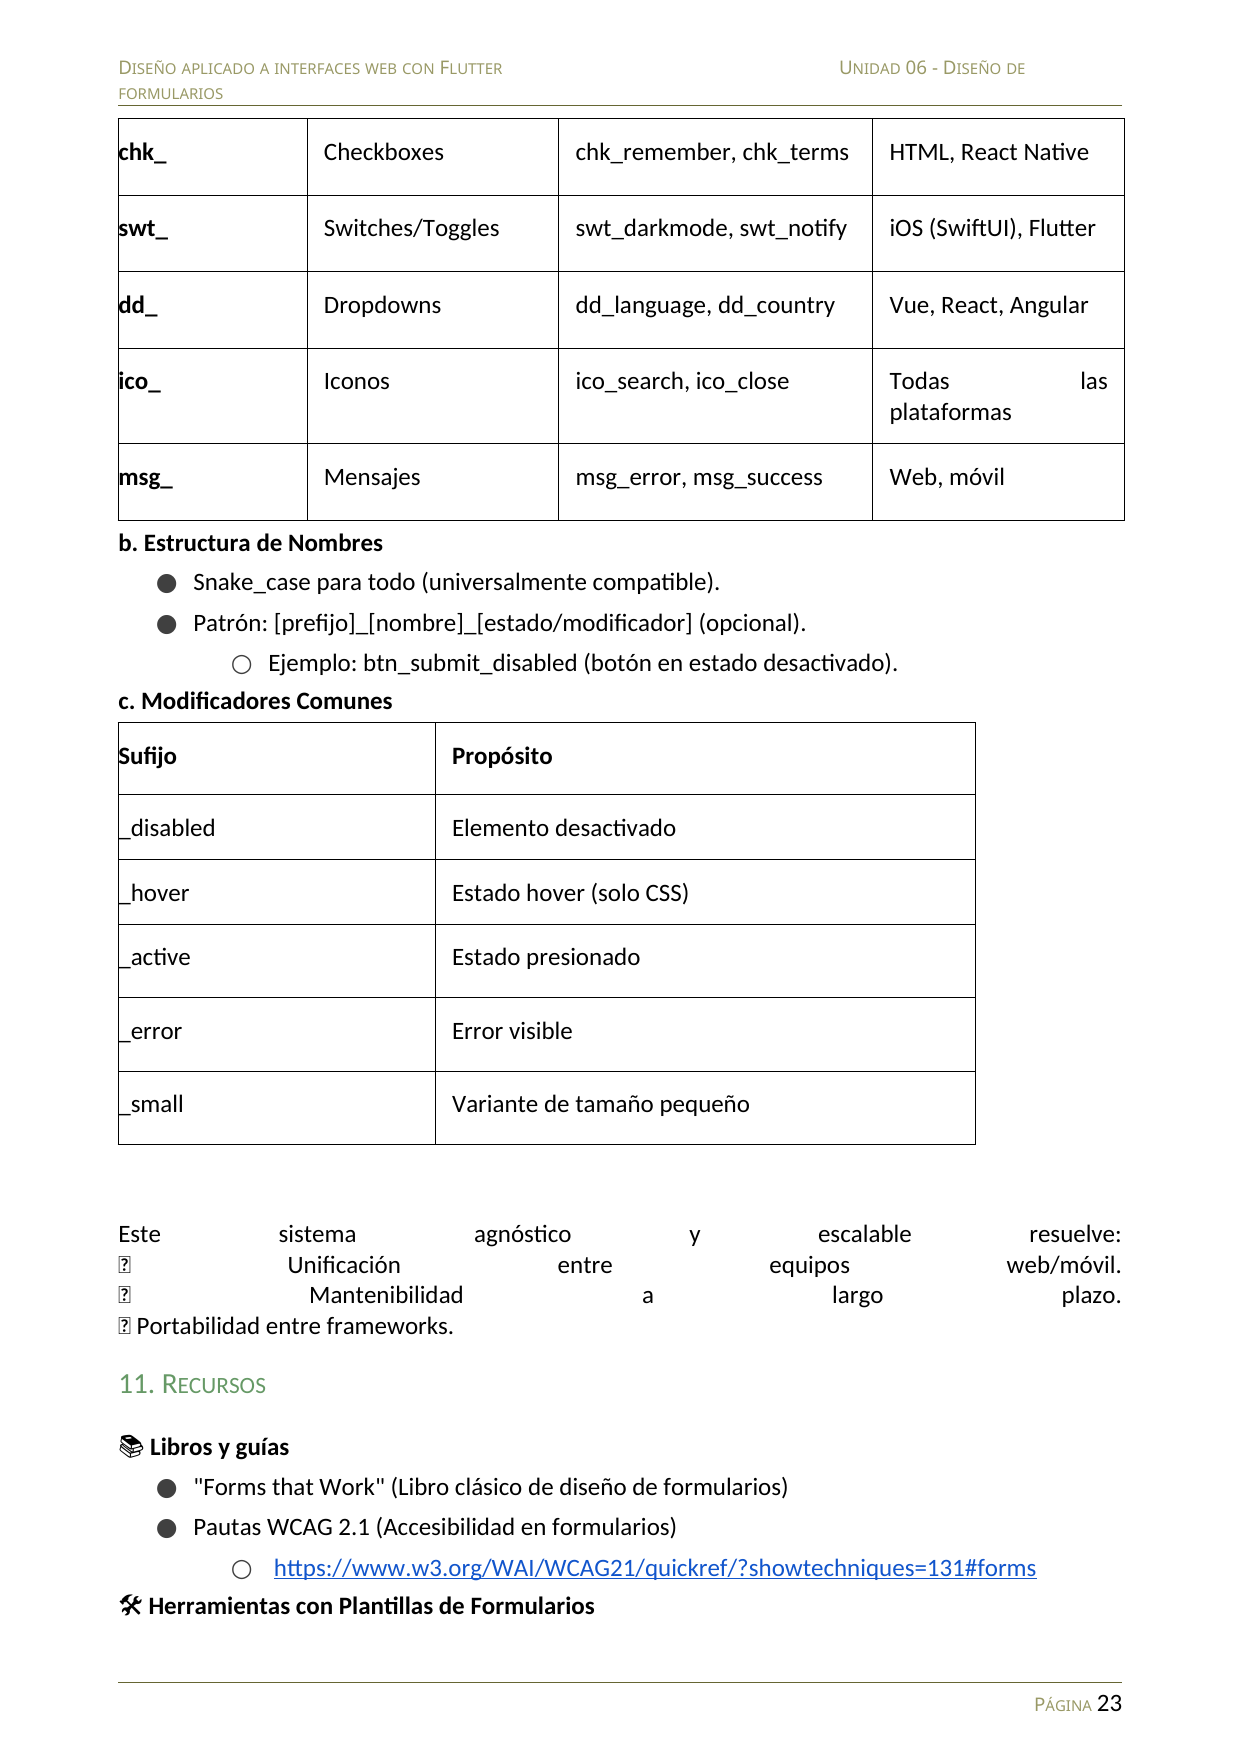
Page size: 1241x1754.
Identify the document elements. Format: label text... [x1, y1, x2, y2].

table_cell _hover [119, 860, 435, 924]
table_cell _error [119, 998, 435, 1071]
table_cell Switches/Toggles [308, 196, 558, 271]
table_cell ico_ [119, 349, 307, 443]
table_header Sufijo [119, 723, 435, 794]
table_cell _active [119, 925, 435, 997]
table_cell HTML, React Native [873, 119, 1124, 194]
table_cell Vue, React, Angular [873, 272, 1124, 348]
table_cell swt_darkmode, swt_notify [559, 196, 872, 271]
table_cell chk_ [119, 119, 307, 194]
list https://www.w3.org/WAI/WCAG21/quickref/?showtechniques=131#forms [231, 1549, 1122, 1583]
table_header Propósito [436, 723, 975, 794]
table_cell dd_ [119, 272, 307, 348]
text b. Estructura de Nombres [118, 527, 1122, 557]
table_cell Todas las plataformas [873, 349, 1124, 443]
table_cell Mensajes [308, 444, 558, 520]
table_cell Estado hover (solo CSS) [436, 860, 975, 924]
table_cell Elemento desactivado [436, 795, 975, 859]
table_cell Dropdowns [308, 272, 558, 348]
table_cell dd_language, dd_country [559, 272, 872, 348]
table_cell Error visible [436, 998, 975, 1071]
list Pautas WCAG 2.1 (Accesibilidad en formularios) [156, 1509, 1122, 1543]
table_cell Estado presionado [436, 925, 975, 997]
text 📚 Libros y guías [118, 1431, 1122, 1462]
table_cell ico_search, ico_close [559, 349, 872, 443]
list Snake_case para todo (universalmente compatible). [156, 564, 1122, 598]
text c. Modificadores Comunes [118, 685, 1122, 716]
list Ejemplo: btn_submit_disabled (botón en estado desactivado). [231, 645, 1122, 679]
table_cell _disabled [119, 795, 435, 859]
subtitle 11. Recursos [118, 1366, 1122, 1401]
text Este sistema agnóstico y escalable resuelve: ✅ Unificación entre equipos web/móvil. ✅ Mantenibilidad a largo plazo. ✅ Portabilidad entre frameworks. [118, 1219, 1122, 1341]
table_cell msg_ [119, 444, 307, 520]
table_cell Checkboxes [308, 119, 558, 194]
list "Forms that Work" (Libro clásico de diseño de formularios) [156, 1468, 1122, 1502]
table_cell msg_error, msg_success [559, 444, 872, 520]
list Patrón: [prefijo]_[nombre]_[estado/modificador] (opcional). [156, 604, 1122, 638]
text 🛠️ Herramientas con Plantillas de Formularios [118, 1590, 1122, 1620]
table_cell _small [119, 1072, 435, 1144]
table_cell iOS (SwiftUI), Flutter [873, 196, 1124, 271]
table_cell Variante de tamaño pequeño [436, 1072, 975, 1144]
table_cell swt_ [119, 196, 307, 271]
table_cell Iconos [308, 349, 558, 443]
table_cell Web, móvil [873, 444, 1124, 520]
table_cell chk_remember, chk_terms [559, 119, 872, 194]
